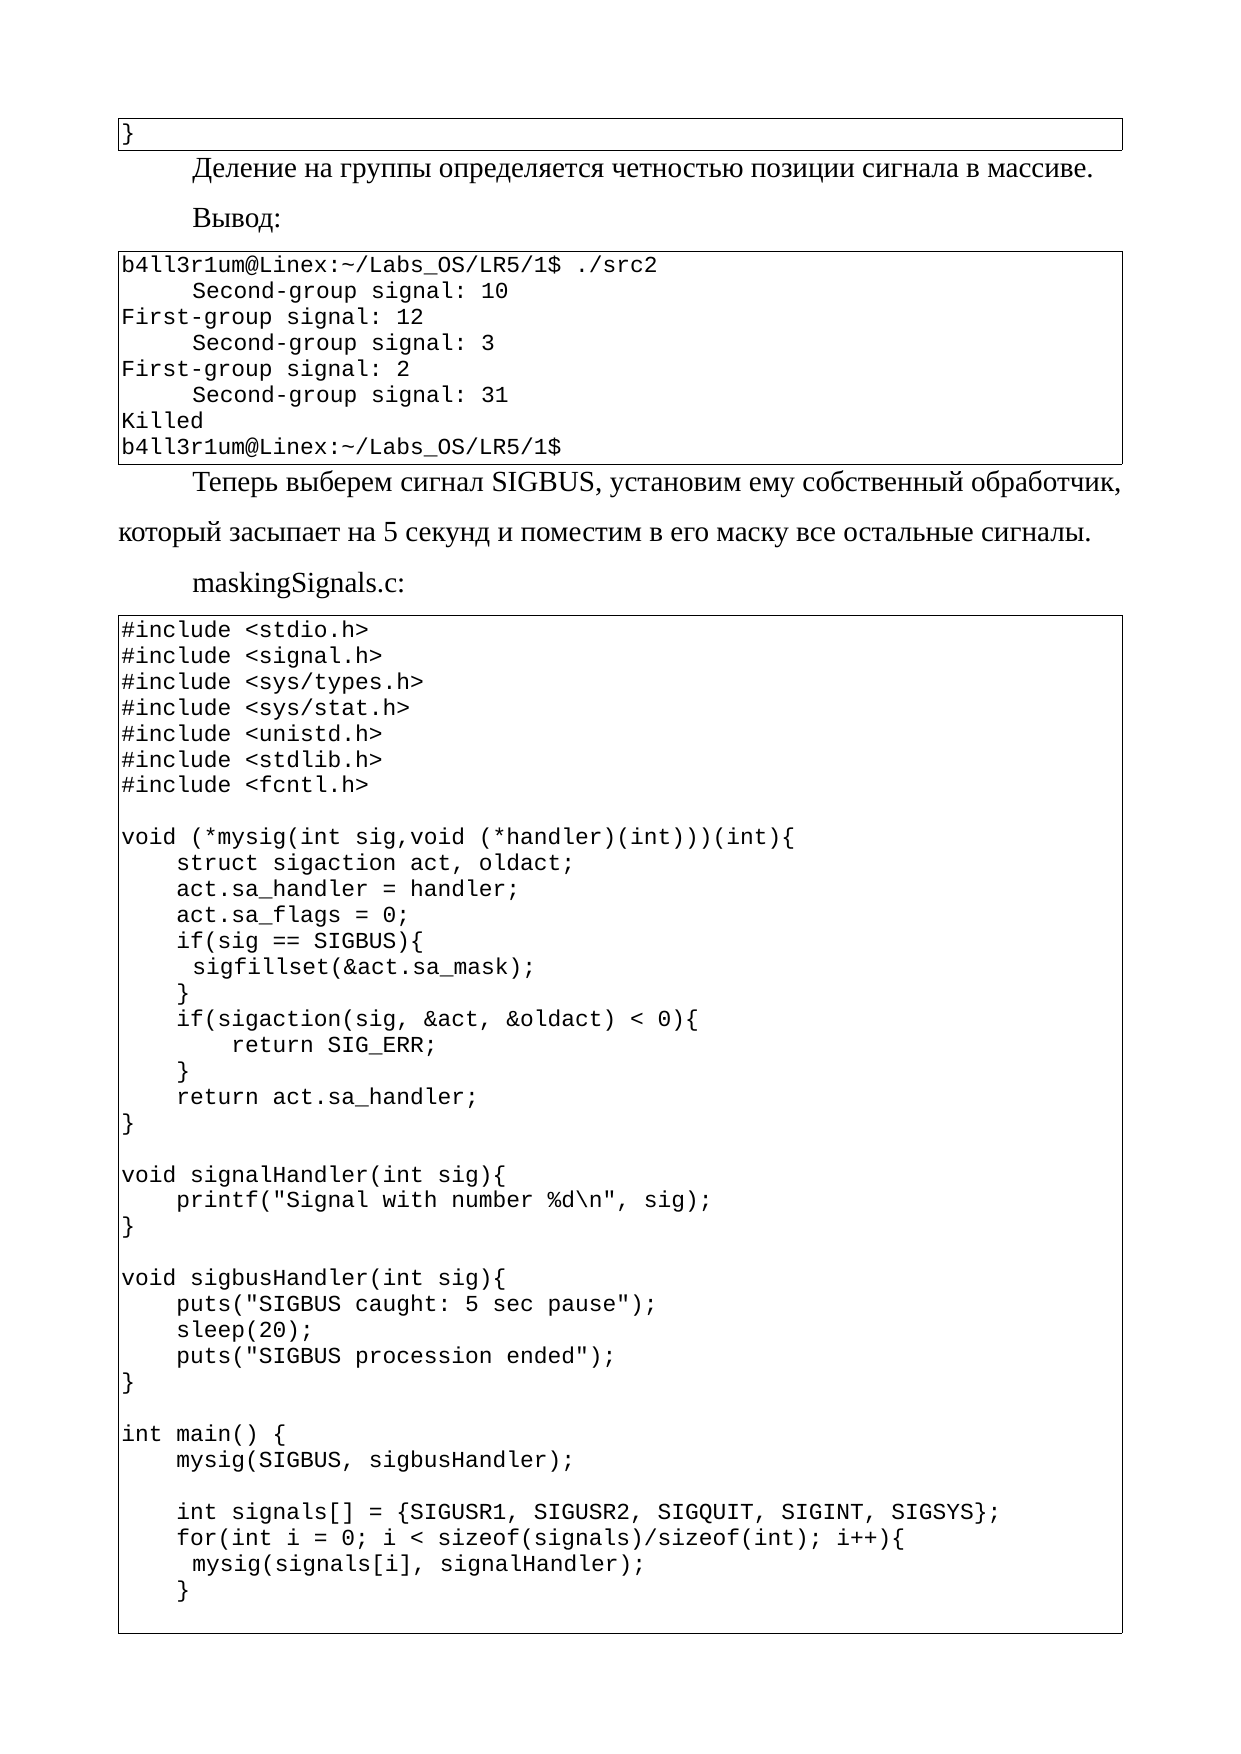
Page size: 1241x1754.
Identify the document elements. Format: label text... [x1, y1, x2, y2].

text Second-group signal: 10 [119, 277, 1122, 303]
text } [119, 978, 1122, 1004]
text b4ll3r1um@Linex:~/Labs_OS/LR5/1$ ./src2 [119, 252, 1122, 277]
text mysig(SIGBUS, sigbusHandler); [119, 1445, 1122, 1474]
text puts("SIGBUS procession ended"); [119, 1341, 1122, 1367]
text } [119, 1108, 1122, 1137]
text int main() { [119, 1419, 1122, 1445]
text act.sa_flags = 0; [119, 901, 1122, 926]
text #include <signal.h> [119, 641, 1122, 667]
text mysig(signals[i], signalHandler); [119, 1549, 1122, 1575]
text } [119, 119, 1122, 150]
text void signalHandler(int sig){ [119, 1160, 1122, 1186]
text #include <fcntl.h> [119, 771, 1122, 800]
text Теперь выберем сигнал SIGBUS, установим ему собственный обработчик, который засыпает на 5 секунд и поместим в его маску все остальные сигналы. [118, 465, 1122, 548]
text b4ll3r1um@Linex:~/Labs_OS/LR5/1$ [119, 432, 1122, 464]
text Second-group signal: 31 [119, 380, 1122, 406]
text #include <unistd.h> [119, 719, 1122, 745]
text void (*mysig(int sig,void (*handler)(int)))(int){ [119, 823, 1122, 849]
text puts("SIGBUS caught: 5 sec pause"); [119, 1289, 1122, 1316]
text #include <sys/stat.h> [119, 693, 1122, 719]
text First-group signal: 2 [119, 354, 1122, 380]
text Вывод: [118, 200, 1122, 234]
text for(int i = 0; i < sizeof(signals)/sizeof(int); i++){ [119, 1523, 1122, 1549]
text struct sigaction act, oldact; [119, 849, 1122, 874]
text maskingSignals.c: [118, 565, 1122, 598]
text #include <stdio.h> [119, 616, 1122, 641]
text #include <sys/types.h> [119, 667, 1122, 693]
text Second-group signal: 3 [119, 328, 1122, 354]
text sigfillset(&act.sa_mask); [119, 952, 1122, 978]
text } [119, 1212, 1122, 1241]
text Killed [119, 406, 1122, 432]
text if(sig == SIGBUS){ [119, 926, 1122, 952]
text return SIG_ERR; [119, 1030, 1122, 1056]
text #include <stdlib.h> [119, 745, 1122, 771]
text First-group signal: 12 [119, 303, 1122, 328]
text act.sa_handler = handler; [119, 874, 1122, 901]
text int signals[] = {SIGUSR1, SIGUSR2, SIGQUIT, SIGINT, SIGSYS}; [119, 1497, 1122, 1523]
text } [119, 1056, 1122, 1082]
text Деление на группы определяется четностью позиции сигнала в массиве. [118, 151, 1122, 184]
text } [119, 1575, 1122, 1604]
text if(sigaction(sig, &act, &oldact) < 0){ [119, 1004, 1122, 1030]
text } [119, 1367, 1122, 1396]
text void sigbusHandler(int sig){ [119, 1264, 1122, 1289]
text printf("Signal with number %d\n", sig); [119, 1186, 1122, 1212]
text sleep(20); [119, 1316, 1122, 1341]
text return act.sa_handler; [119, 1082, 1122, 1108]
